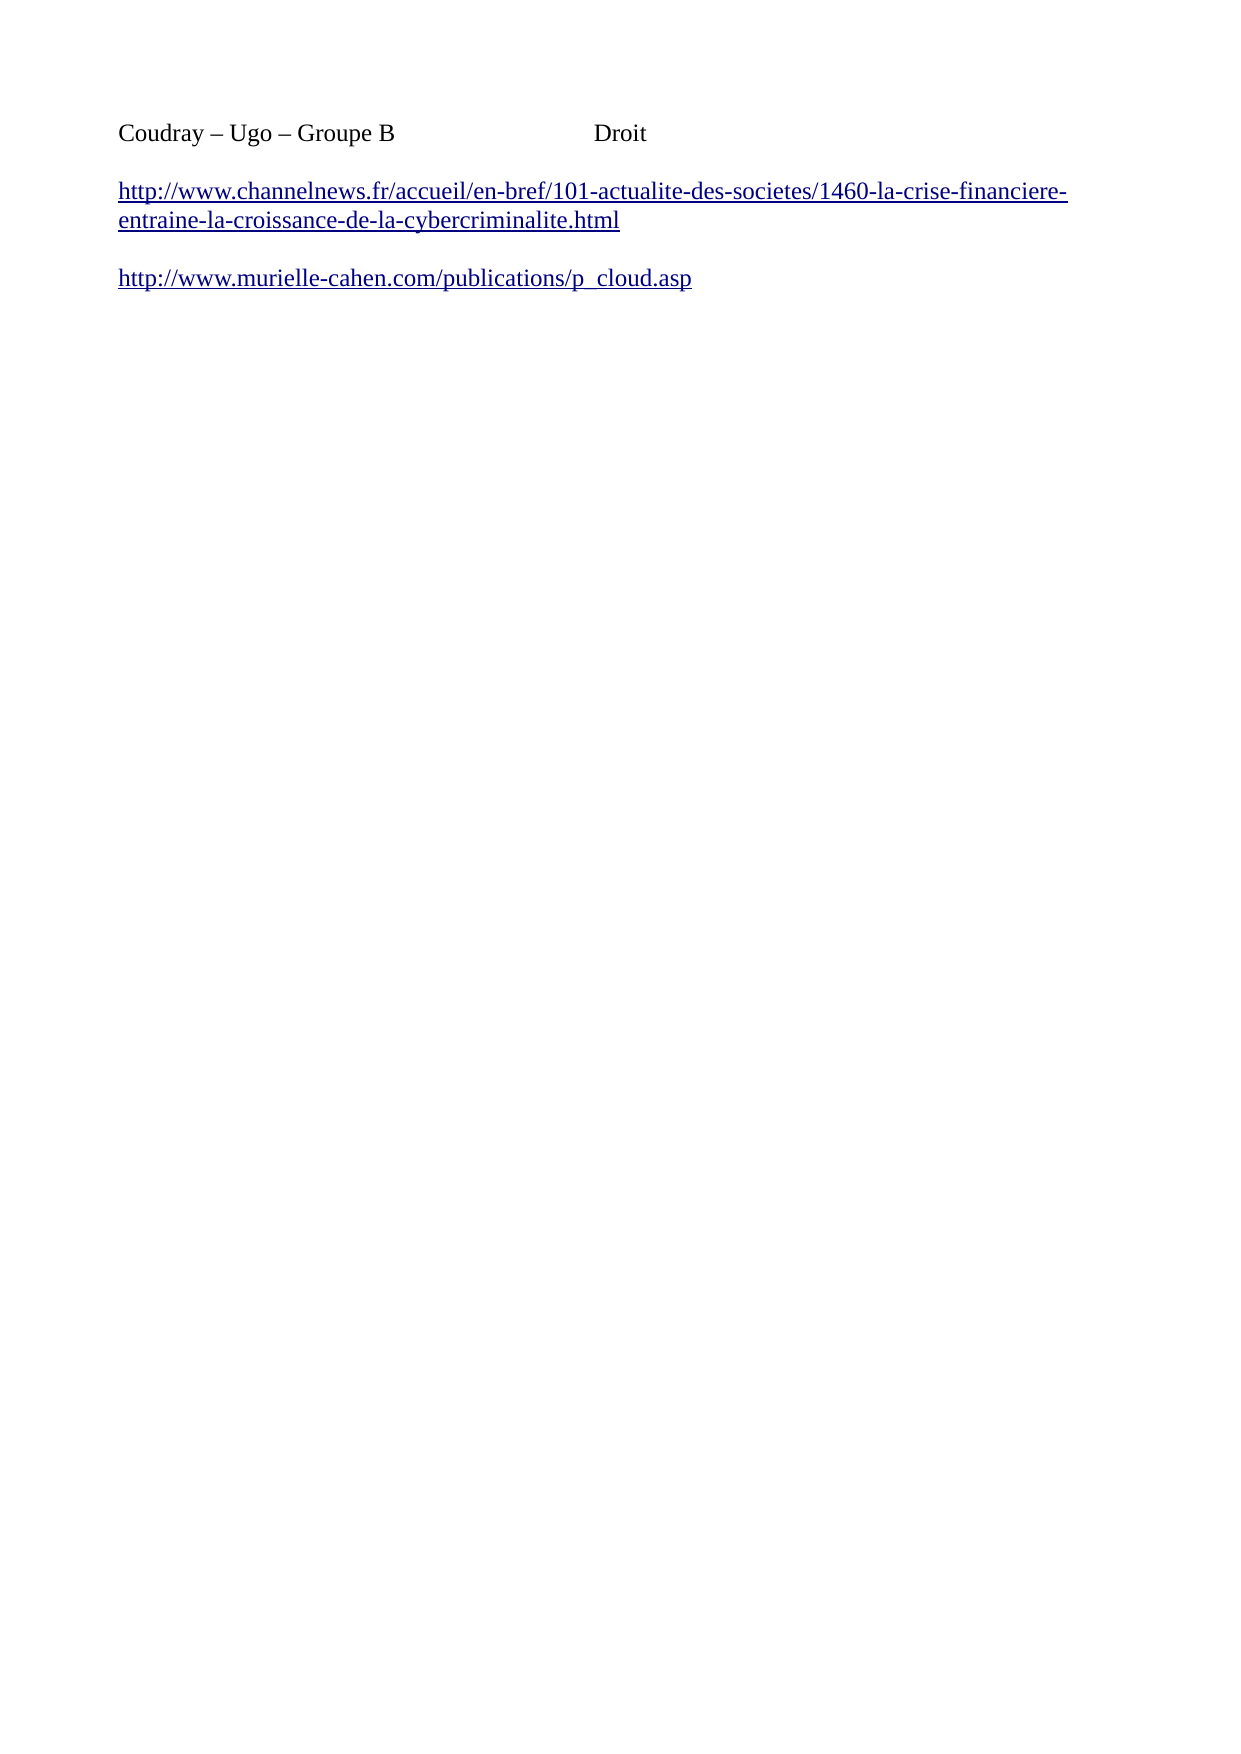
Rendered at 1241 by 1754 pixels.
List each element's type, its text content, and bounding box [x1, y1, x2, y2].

text http://www.murielle-cahen.com/publications/p_cloud.asp [118, 263, 1122, 291]
text http://www.channelnews.fr/accueil/en-bref/101-actualite-des-societes/1460-la-crise-financiere-entraine-la-croissance-de-la-cybercriminalite.html [118, 176, 1122, 234]
